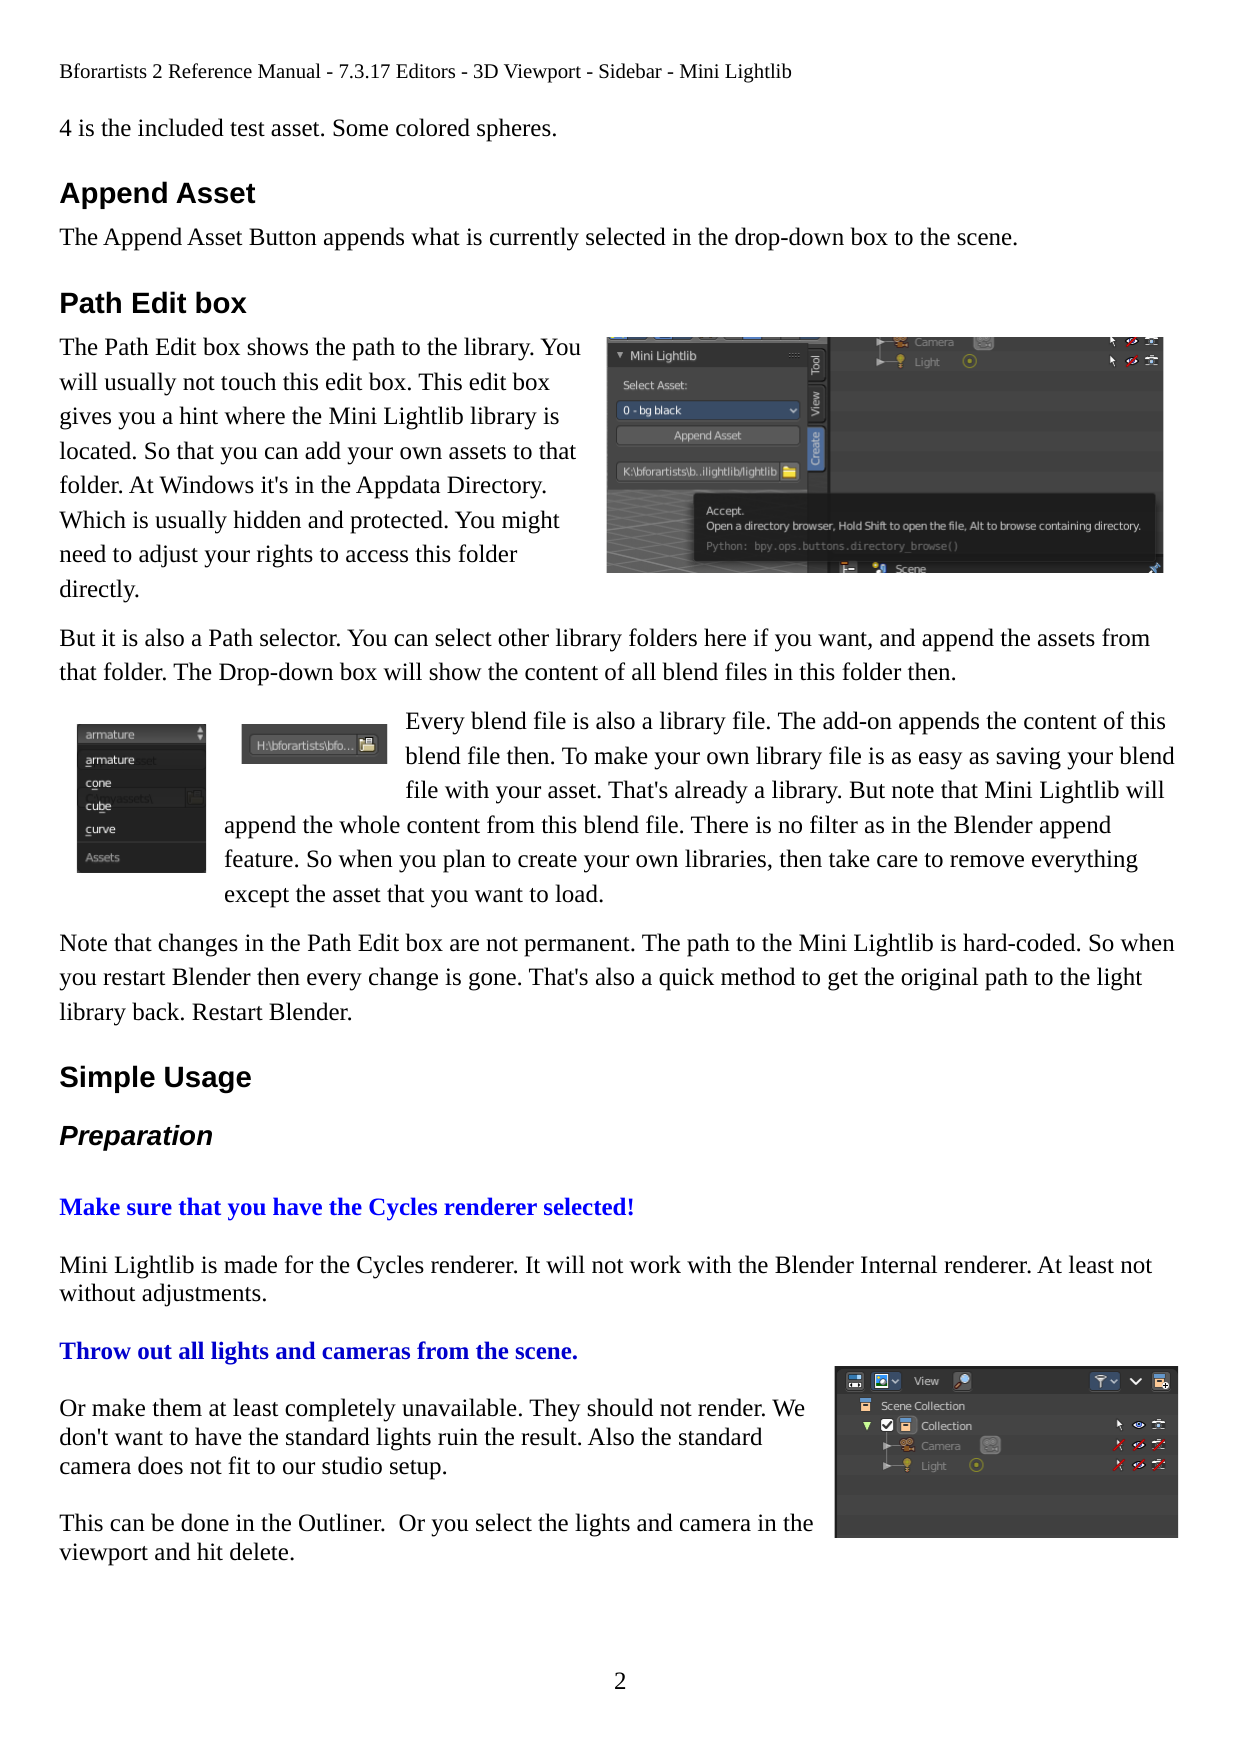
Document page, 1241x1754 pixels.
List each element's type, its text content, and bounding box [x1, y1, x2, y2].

text Make sure that you have the Cycles renderer selected! [59, 1192, 1181, 1221]
subtitle Append Asset [59, 176, 1181, 210]
picture [606, 337, 1164, 573]
picture [241, 724, 388, 764]
subtitle Simple Usage [59, 1060, 1181, 1094]
text Or make them at least completely unavailable. They should not render. We don't want to have the standard lights ruin the result. Also the standard camera does not fit to our studio setup. [59, 1393, 834, 1480]
picture [834, 1366, 1179, 1538]
subtitle Path Edit box [59, 286, 1181, 320]
text The Append Asset Button appends what is currently selected in the drop-down box to the scene. [59, 222, 1181, 251]
text Mini Lightlib is made for the Cycles renderer. It will not work with the Blender Internal renderer. At least not without adjustments. [59, 1250, 1181, 1307]
text Note that changes in the Path Edit box are not permanent. The path to the Mini Lightlib is hard-coded. So when you restart Blender then every change is gone. That's also a quick method to get the original path to the light library back. Restart Blender. [59, 928, 1181, 1026]
text Every blend file is also a library file. The add-on appends the content of this blend file then. To make your own library file is as easy as saving your blend file with your asset. That's already a library. But note that Mini Lightlib will append the whole content from this blend file. There is no filter as in the Blender append feature. So when you plan to create your own libraries, then take care to remove everything except the asset that you want to load. [59, 706, 1181, 907]
text The Path Edit box shows the path to the library. You will usually not touch this edit box. This edit box gives you a hint where the Mini Lightlib library is located. So that you can add your own assets to that folder. At Windows it's in the Appdata Directory. Which is usually hidden and protected. You might need to adjust your rights to access this folder directly. [59, 332, 1181, 602]
subtitle Preparation [59, 1119, 1181, 1151]
text Throw out all lights and cameras from the scene. [59, 1336, 1181, 1365]
text This can be done in the Outliner. Or you select the lights and camera in the viewport and hit delete. [59, 1508, 1181, 1566]
text But it is also a Path selector. You can select other library folders here if you want, and append the assets from that folder. The Drop-down box will show the content of all blend files in this folder then. [59, 623, 1181, 686]
picture [76, 724, 207, 873]
text 4 is the included test asset. Some colored spheres. [59, 113, 1181, 141]
